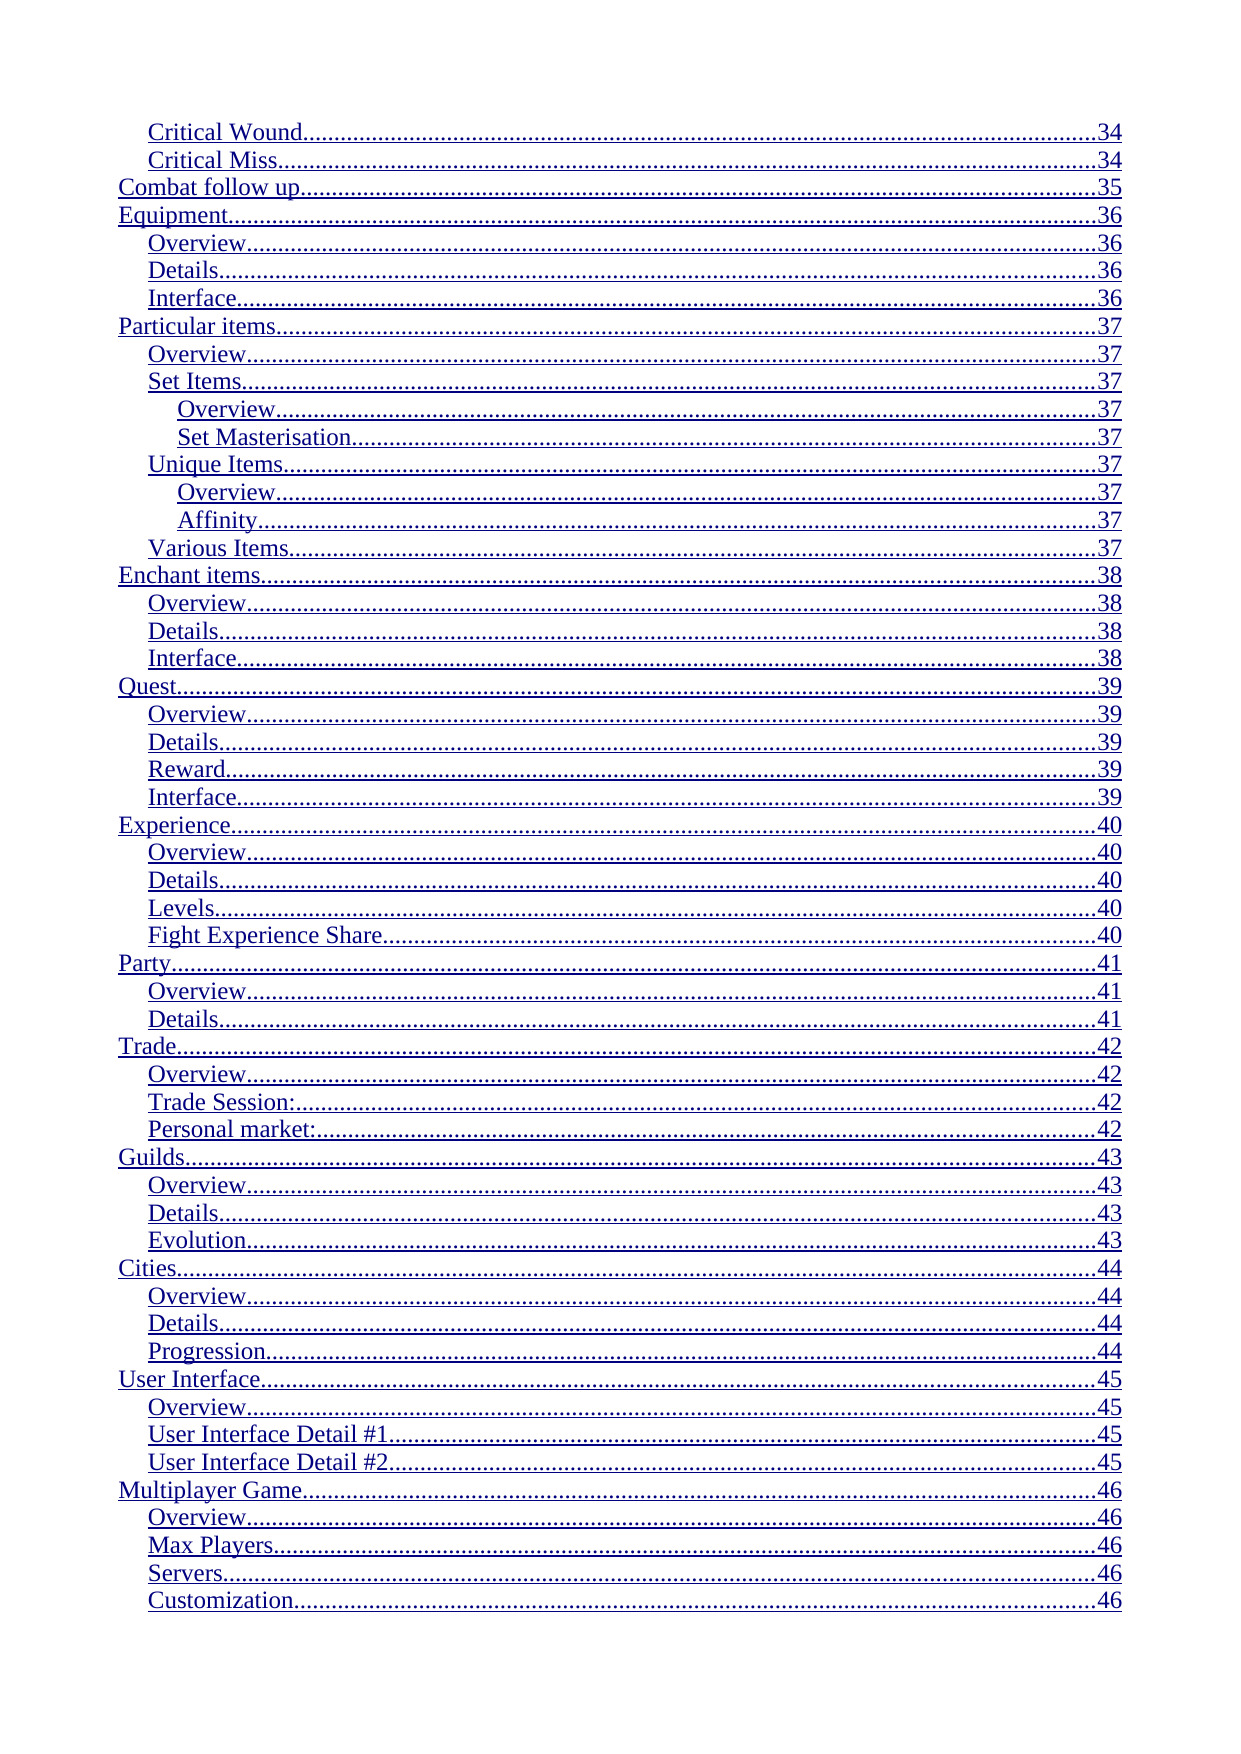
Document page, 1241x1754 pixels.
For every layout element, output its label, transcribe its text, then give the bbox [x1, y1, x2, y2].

text Equipment 36 [118, 201, 1122, 225]
text Interface 38 [148, 644, 1122, 668]
text Trade 42 [118, 1032, 1122, 1056]
text Enchant items 38 [118, 561, 1122, 585]
text Affinity 37 [177, 506, 1122, 530]
text Combat follow up 35 [118, 173, 1122, 197]
text Details 40 [148, 866, 1122, 890]
text User Interface Detail #1 45 [148, 1420, 1122, 1444]
text Set Items 37 [148, 367, 1122, 391]
text Customization 46 [148, 1587, 1122, 1611]
text Servers 46 [148, 1559, 1122, 1583]
text Multiplayer Game 46 [118, 1476, 1122, 1500]
text Fight Experience Share 40 [148, 922, 1122, 946]
text Overview 37 [177, 395, 1122, 419]
text Particular items 37 [118, 312, 1122, 336]
text Overview 37 [148, 340, 1122, 364]
text User Interface Detail #2 45 [148, 1448, 1122, 1472]
text Unique Items 37 [148, 451, 1122, 474]
text Various Items 37 [148, 534, 1122, 558]
text Levels 40 [148, 894, 1122, 918]
text Critical Miss 34 [148, 146, 1122, 170]
text Details 43 [148, 1199, 1122, 1223]
text Experience 40 [118, 811, 1122, 835]
text Interface 36 [148, 284, 1122, 308]
text User Interface 45 [118, 1365, 1122, 1389]
text Cities 44 [118, 1254, 1122, 1278]
text Guilds 43 [118, 1143, 1122, 1167]
text Reward 39 [148, 755, 1122, 779]
text Overview 40 [148, 838, 1122, 862]
text Overview 43 [148, 1171, 1122, 1195]
text Max Players 46 [148, 1531, 1122, 1555]
text Details 41 [148, 1005, 1122, 1029]
text Interface 39 [148, 783, 1122, 807]
text Details 36 [148, 257, 1122, 281]
text Details 39 [148, 728, 1122, 752]
text Details 38 [148, 617, 1122, 641]
text Overview 44 [148, 1282, 1122, 1306]
text Overview 46 [148, 1503, 1122, 1527]
text Party 41 [118, 949, 1122, 973]
text Critical Wound 34 [148, 118, 1122, 142]
text Overview 38 [148, 589, 1122, 613]
text Overview 36 [148, 229, 1122, 253]
text Details 44 [148, 1309, 1122, 1333]
text Overview 42 [148, 1060, 1122, 1084]
text Quest 39 [118, 672, 1122, 696]
text Overview 41 [148, 977, 1122, 1001]
text Progression 44 [148, 1337, 1122, 1361]
text Overview 45 [148, 1393, 1122, 1417]
text Trade Session: 42 [148, 1088, 1122, 1112]
text Set Masterisation 37 [177, 423, 1122, 447]
text Overview 39 [148, 700, 1122, 724]
text Personal market: 42 [148, 1116, 1122, 1139]
text Evolution 43 [148, 1226, 1122, 1250]
text Overview 37 [177, 478, 1122, 502]
